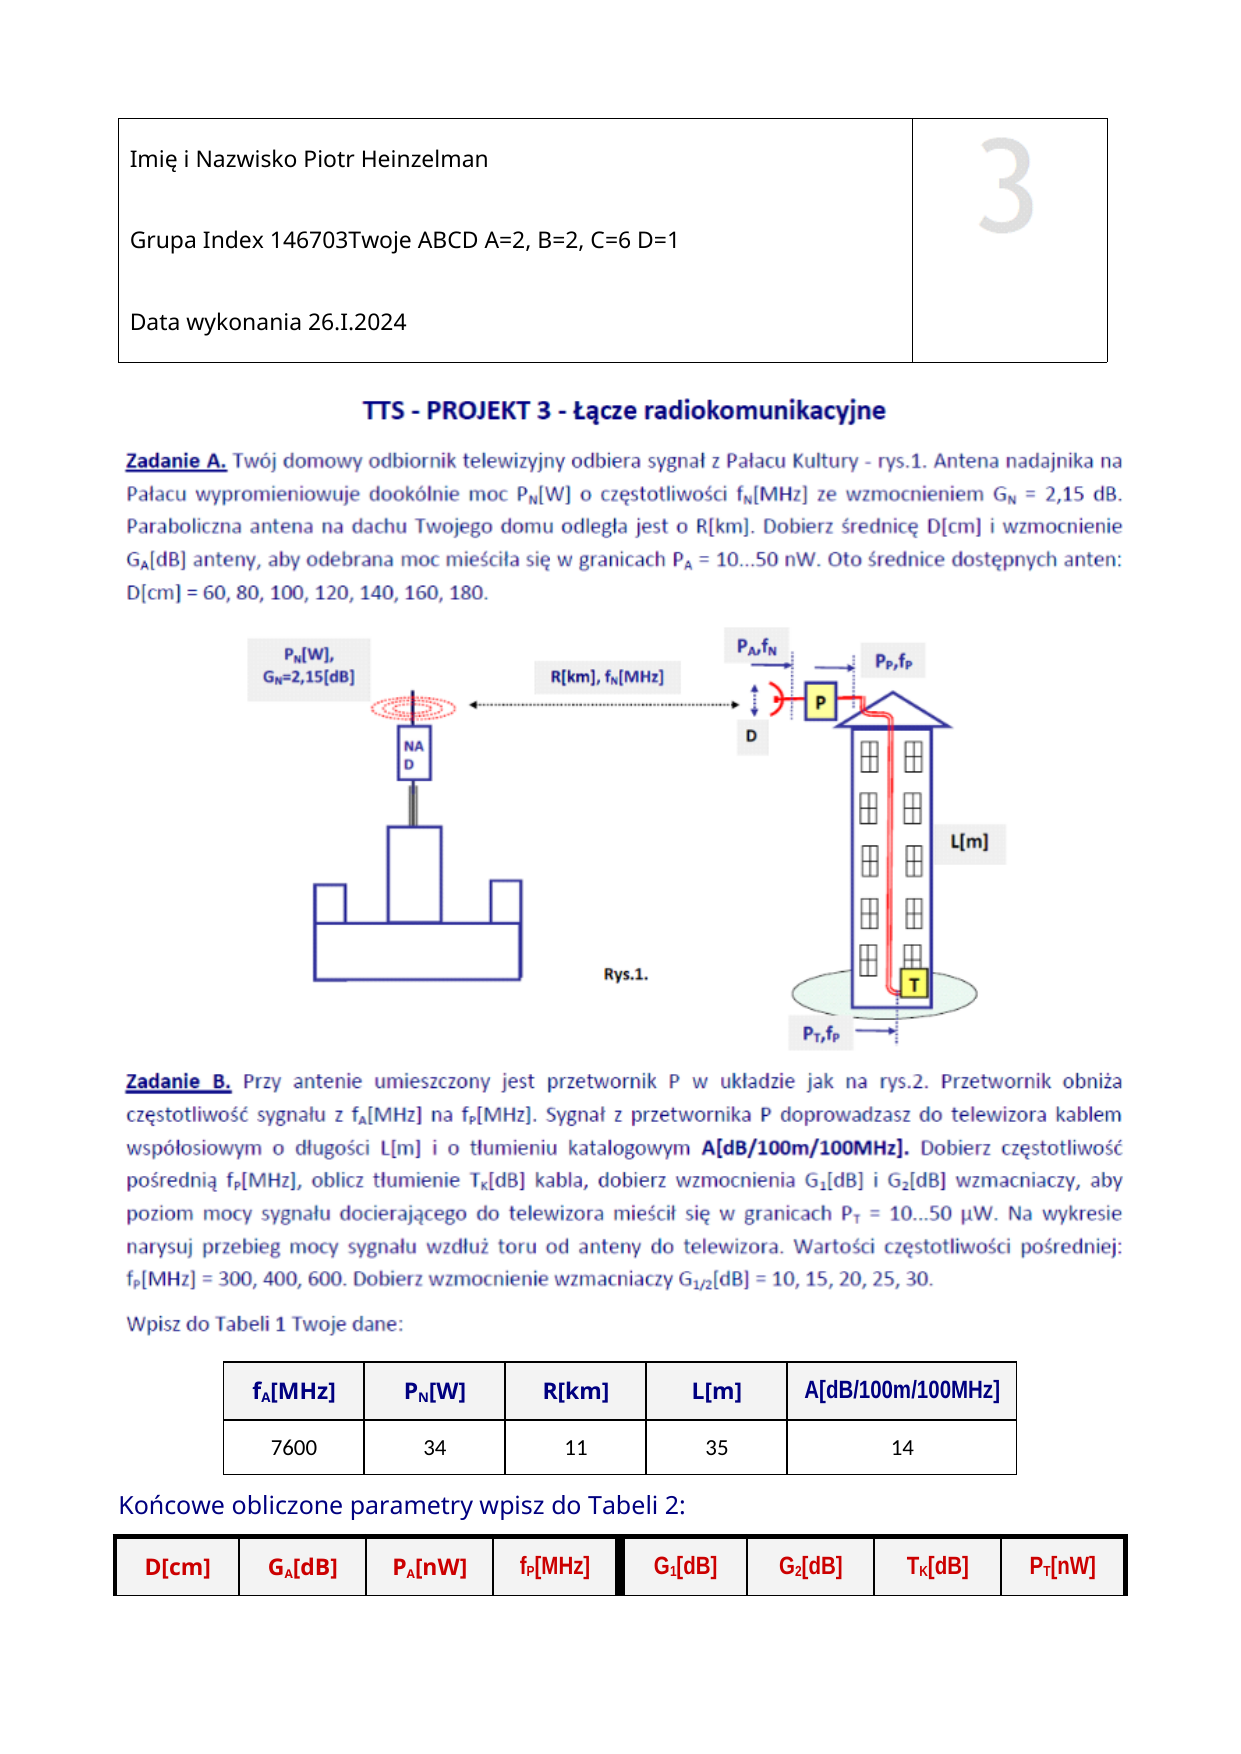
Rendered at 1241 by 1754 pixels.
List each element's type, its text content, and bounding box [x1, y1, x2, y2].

table_header D[cm] [117, 1539, 238, 1595]
text Końcowe obliczone parametry wpisz do Tabeli 2: [118, 1487, 1122, 1521]
table_header PT[nW] [1002, 1539, 1123, 1595]
table_header G1[dB] [625, 1539, 746, 1595]
table_cell 14 [788, 1421, 1016, 1474]
table_header PN[W] [365, 1363, 504, 1419]
table_header Imię i Nazwisko Piotr Heinzelman Grupa Index 146703Twoje ABCD A=2, B=2, C=6 D=1 Data wykonania 26.I.2024 [119, 119, 912, 362]
table_cell 11 [506, 1421, 645, 1474]
table_header G2[dB] [748, 1539, 873, 1595]
table_header L[m] [647, 1363, 786, 1419]
table_header fA[MHz] [224, 1363, 363, 1419]
table_header A[dB/100m/100MHz] [788, 1363, 1016, 1419]
table_header PA[nW] [367, 1539, 492, 1595]
table_cell 34 [365, 1421, 504, 1474]
table_header R[km] [506, 1363, 645, 1419]
table_cell 35 [647, 1421, 786, 1474]
table_header GA[dB] [240, 1539, 365, 1595]
table_header TK[dB] [875, 1539, 1000, 1595]
table_header [913, 119, 1107, 362]
table_cell 7600 [224, 1421, 363, 1474]
table_header fP[MHz] [494, 1539, 615, 1595]
